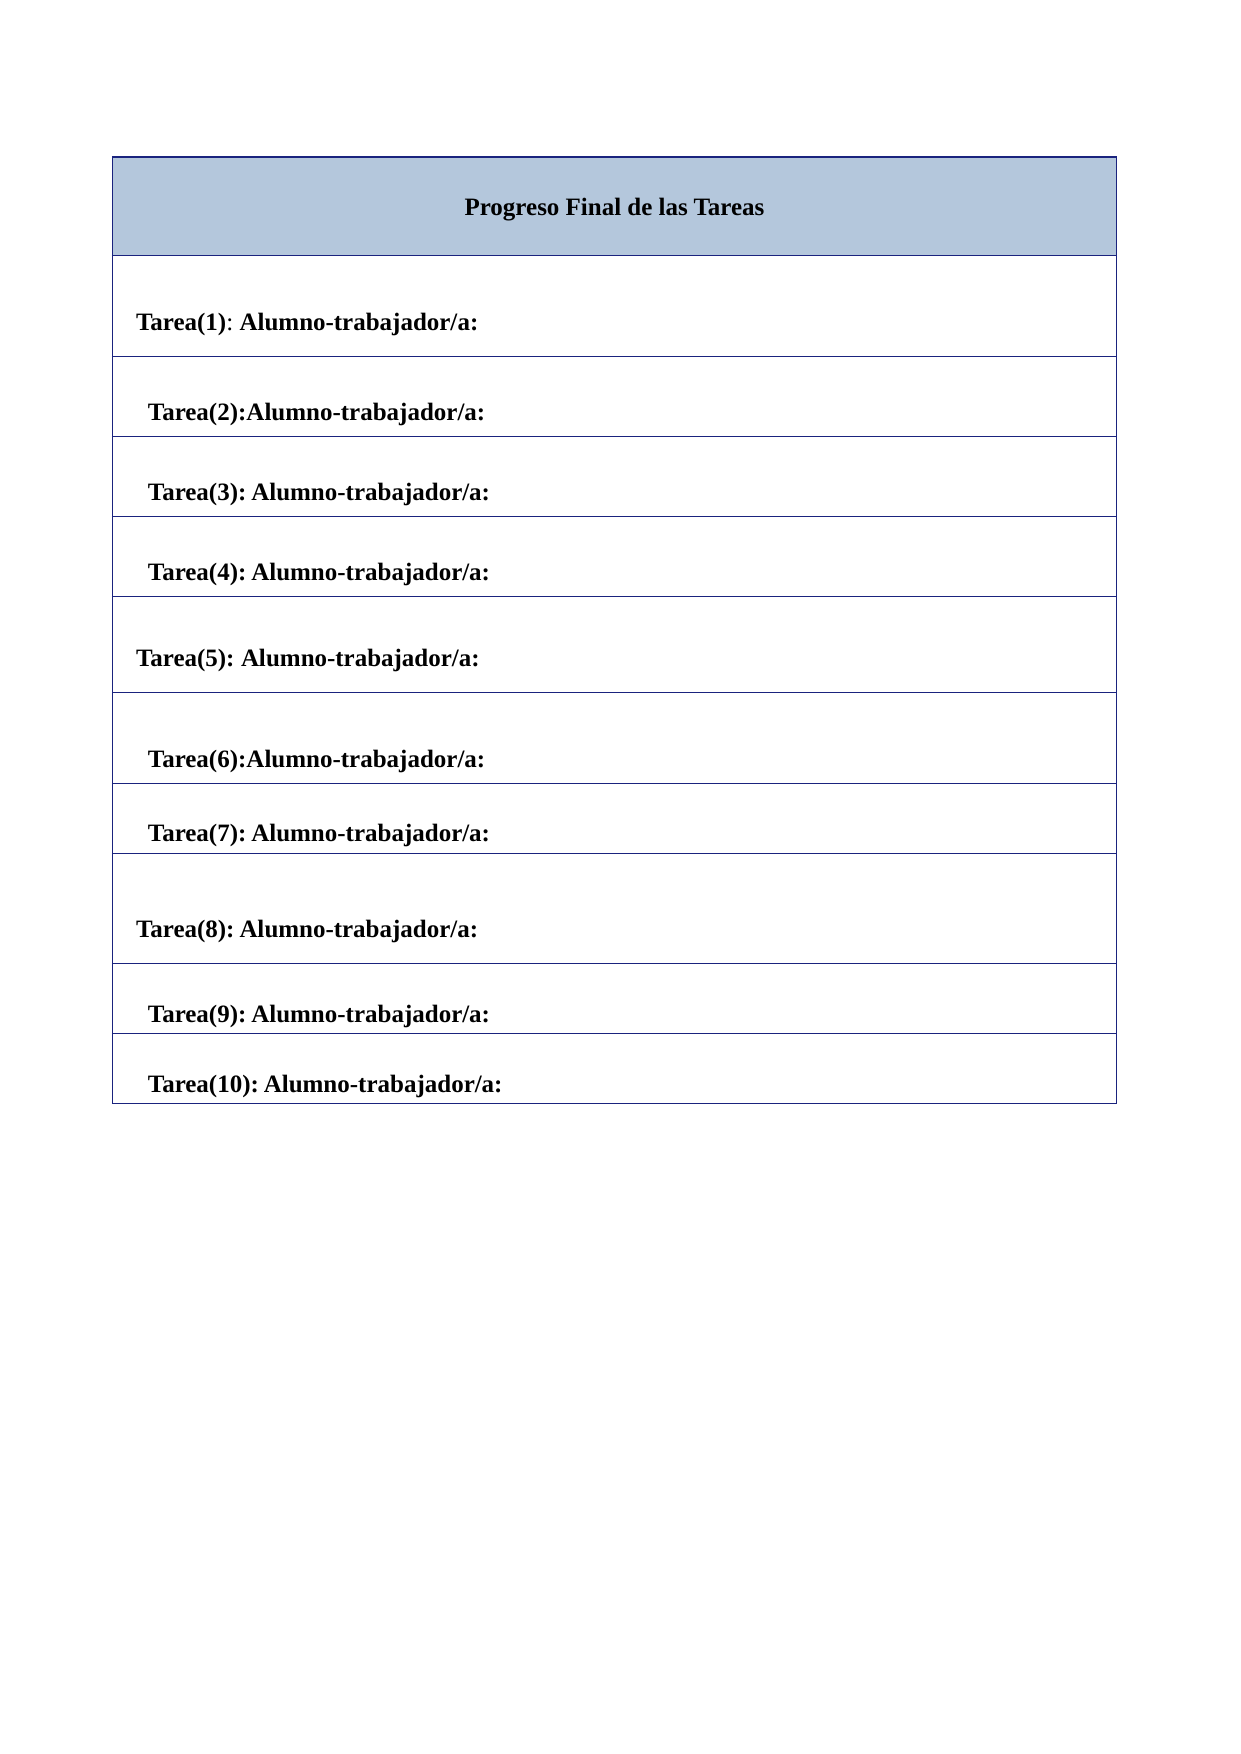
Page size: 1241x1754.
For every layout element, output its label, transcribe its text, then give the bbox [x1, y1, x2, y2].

table_cell Tarea(6):Alumno-trabajador/a: [113, 693, 1116, 783]
table_header Progreso Final de las Tareas [113, 158, 1116, 255]
table_cell Tarea(4): Alumno-trabajador/a: [113, 517, 1116, 596]
table_cell Tarea(5): Alumno-trabajador/a: [113, 597, 1116, 692]
table_cell Tarea(3): Alumno-trabajador/a: [113, 437, 1116, 516]
table_cell Tarea(1): Alumno-trabajador/a: [113, 256, 1116, 356]
table_cell Tarea(8): Alumno-trabajador/a: [113, 854, 1116, 963]
table_cell Tarea(10): Alumno-trabajador/a: [113, 1034, 1116, 1103]
table_cell Tarea(9): Alumno-trabajador/a: [113, 964, 1116, 1033]
table_cell Tarea(7): Alumno-trabajador/a: [113, 784, 1116, 853]
table_cell Tarea(2):Alumno-trabajador/a: [113, 357, 1116, 436]
